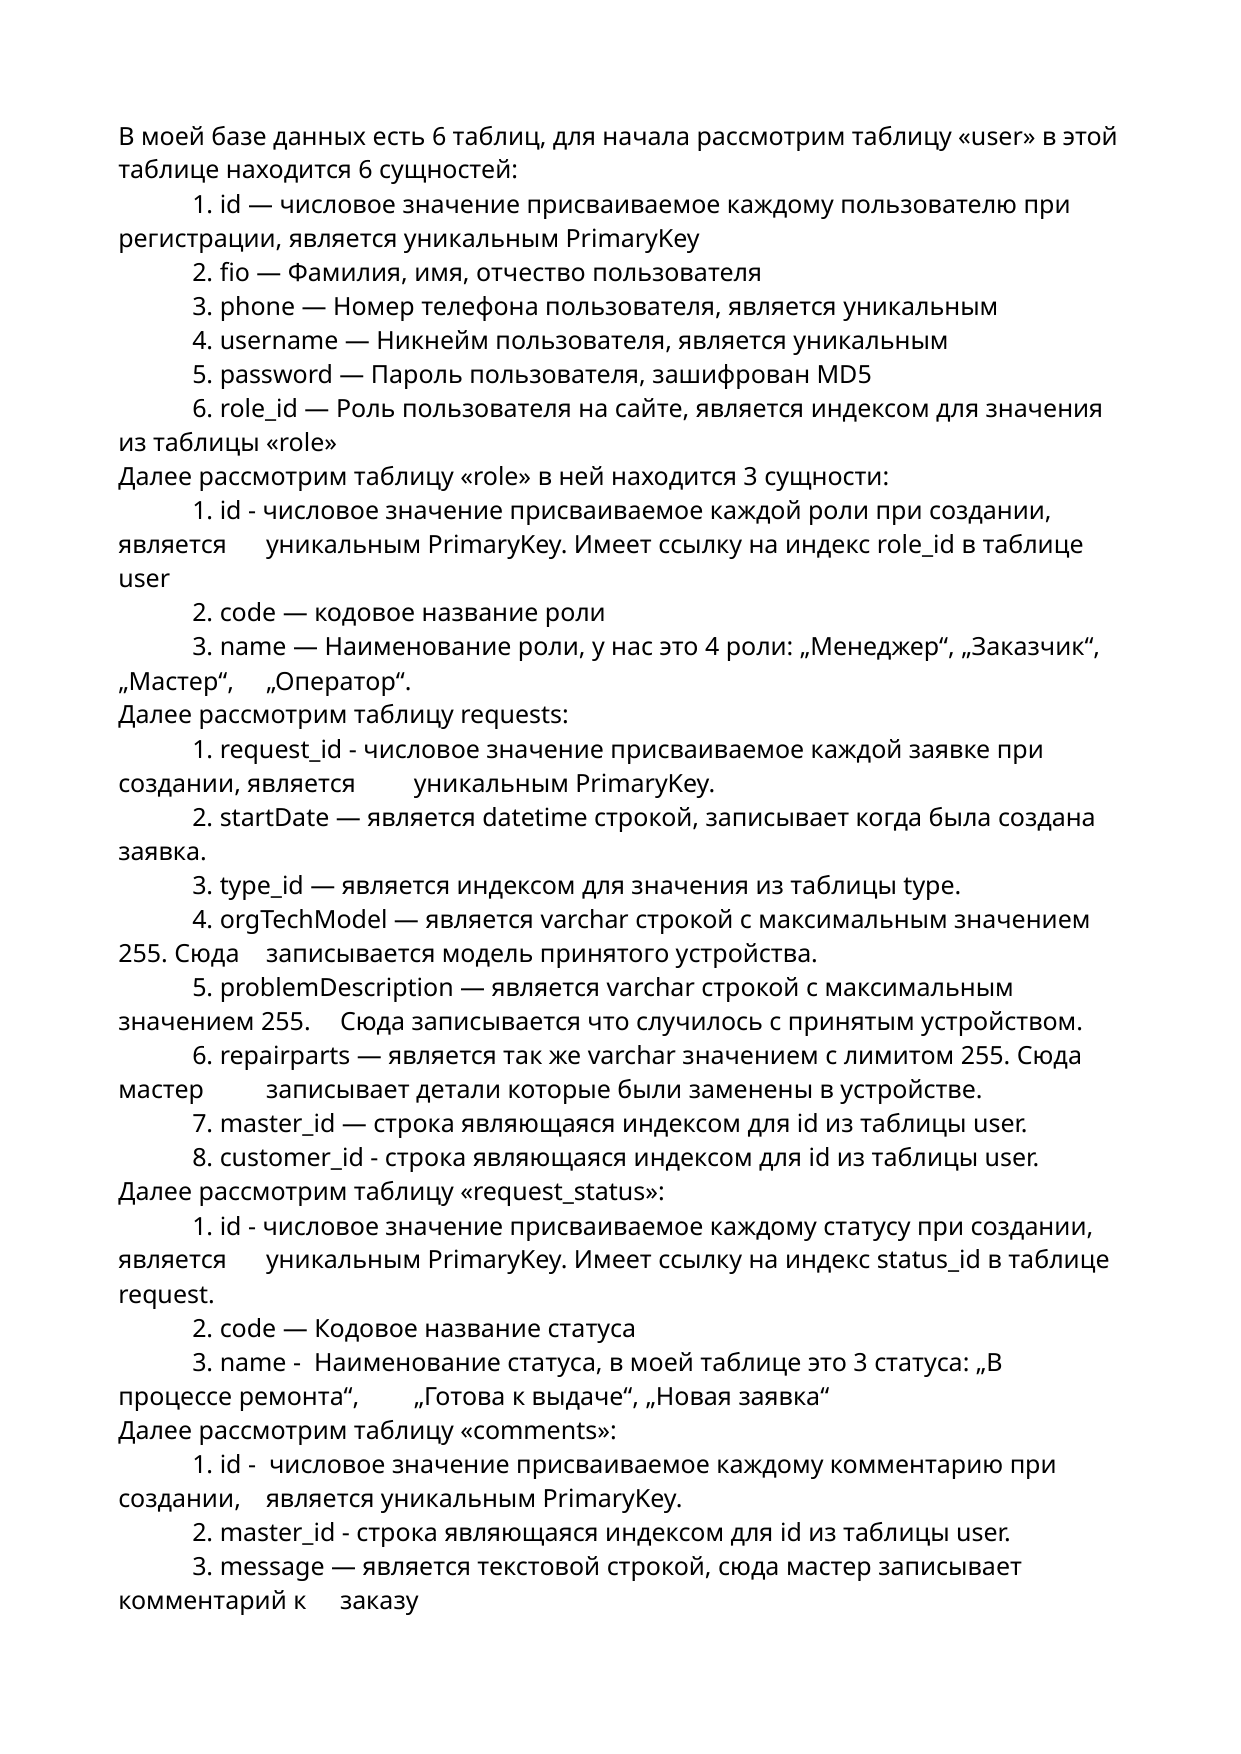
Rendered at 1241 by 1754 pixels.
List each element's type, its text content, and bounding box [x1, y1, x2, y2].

text 2. startDate — является datetime строкой, записывает когда была создана заявка. [118, 799, 1122, 867]
text 4. username — Никнейм пользователя, является уникальным [118, 322, 1122, 357]
text 2. master_id - строка являющаяся индексом для id из таблицы user. [118, 1515, 1122, 1549]
text 1. id - числовое значение присваиваемое каждому комментарию при создании, является уникальным PrimaryKey. [118, 1447, 1122, 1515]
text Далее рассмотрим таблицу «comments»: [118, 1412, 1122, 1447]
text 1. request_id - числовое значение присваиваемое каждой заявке при создании, является уникальным PrimaryKey. [118, 731, 1122, 799]
text Далее рассмотрим таблицу «request_status»: [118, 1174, 1122, 1208]
text 5. password — Пароль пользователя, зашифрован MD5 [118, 357, 1122, 391]
text 2. fio — Фамилия, имя, отчество пользователя [118, 254, 1122, 288]
text 3. name - Наименование статуса, в моей таблице это 3 статуса: „В процессе ремонта“, „Готова к выдаче“, „Новая заявка“ [118, 1344, 1122, 1412]
text 5. problemDescription — является varchar строкой с максимальным значением 255. Сюда записывается что случилось с принятым устройством. [118, 970, 1122, 1038]
text В моей базе данных есть 6 таблиц, для начала рассмотрим таблицу «user» в этой таблице находится 6 сущностей: 1. id — числовое значение присваиваемое каждому пользователю при регистрации, является уникальным PrimaryKey [118, 118, 1122, 254]
text 6. repairparts — является так же varchar значением с лимитом 255. Сюда мастер записывает детали которые были заменены в устройстве. [118, 1038, 1122, 1106]
text 7. master_id — строка являющаяся индексом для id из таблицы user. [118, 1106, 1122, 1140]
text 2. code — Кодовое название статуса [118, 1310, 1122, 1344]
text Далее рассмотрим таблицу «role» в ней находится 3 сущности: [118, 459, 1122, 493]
text 8. customer_id - строка являющаяся индексом для id из таблицы user. [118, 1140, 1122, 1174]
text 3. message — является текстовой строкой, сюда мастер записывает комментарий к заказу [118, 1549, 1122, 1617]
text 1. id - числовое значение присваиваемое каждому статусу при создании, является уникальным PrimaryKey. Имеет ссылку на индекс status_id в таблице request. [118, 1208, 1122, 1310]
text Далее рассмотрим таблицу requests: [118, 697, 1122, 731]
text 1. id - числовое значение присваиваемое каждой роли при создании, является уникальным PrimaryKey. Имеет ссылку на индекс role_id в таблице user [118, 493, 1122, 595]
text 4. orgTechModel — является varchar строкой с максимальным значением 255. Сюда записывается модель принятого устройства. [118, 902, 1122, 970]
text 2. code — кодовое название роли [118, 595, 1122, 629]
text 3. name — Наименование роли, у нас это 4 роли: „Менеджер“, „Заказчик“, „Мастер“, „Оператор“. [118, 629, 1122, 697]
text 3. phone — Номер телефона пользователя, является уникальным [118, 288, 1122, 322]
text 6. role_id — Роль пользователя на сайте, является индексом для значения из таблицы «role» [118, 391, 1122, 459]
text 3. type_id — является индексом для значения из таблицы type. [118, 867, 1122, 902]
